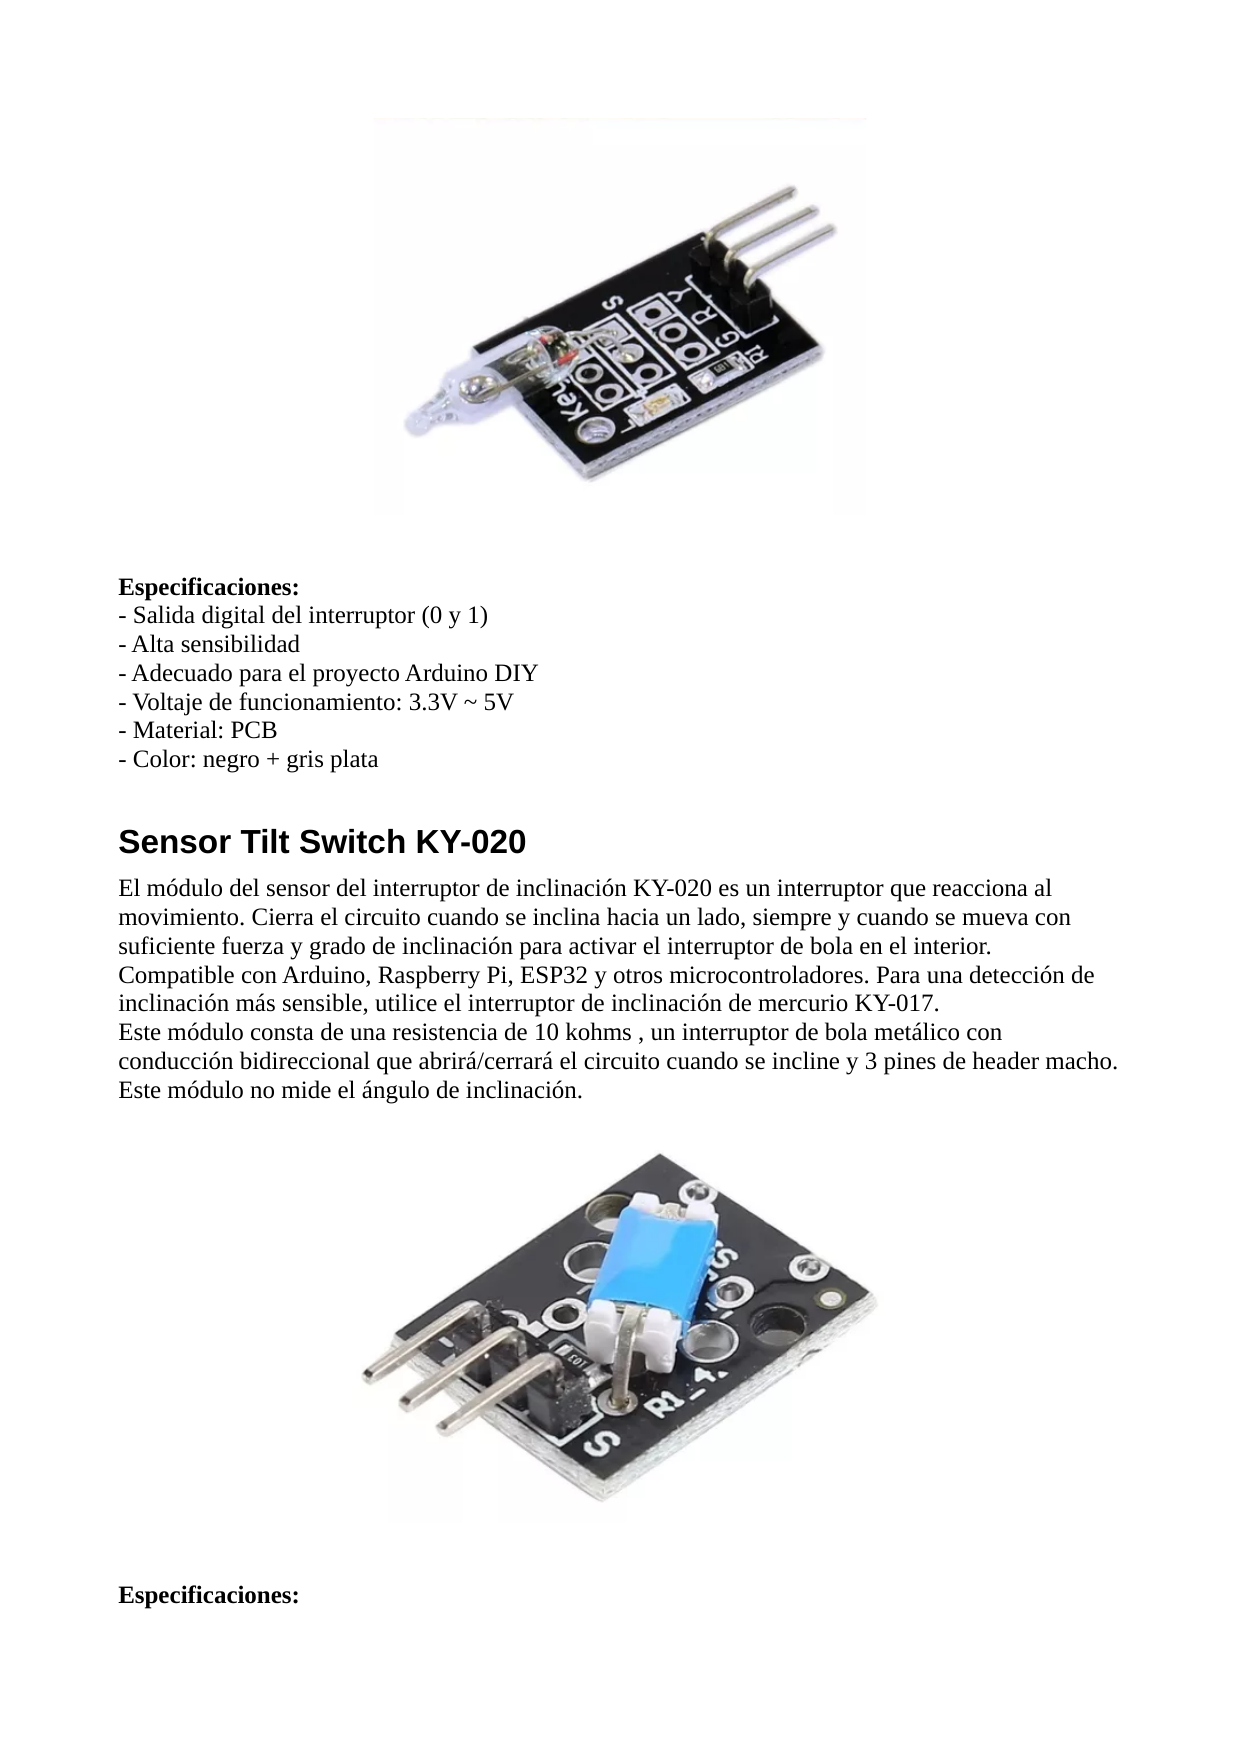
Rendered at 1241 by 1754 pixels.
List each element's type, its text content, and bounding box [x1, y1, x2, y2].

subtitle Sensor Tilt Switch KY-020 [118, 822, 1122, 861]
text Especificaciones: [118, 572, 1122, 600]
text - Adecuado para el proyecto Arduino DIY [118, 658, 1122, 687]
text - Color: negro + gris plata [118, 744, 1122, 773]
text Compatible con Arduino, Raspberry Pi, ESP32 y otros microcontroladores. Para una detección de inclinación más sensible, utilice el interruptor de inclinación de mercurio KY-017. [118, 960, 1122, 1017]
text - Alta sensibilidad [118, 629, 1122, 658]
text - Voltaje de funcionamiento: 3.3V ~ 5V [118, 687, 1122, 715]
text - Material: PCB [118, 715, 1122, 744]
text - Salida digital del interruptor (0 y 1) [118, 600, 1122, 629]
picture [373, 118, 867, 515]
text Este módulo consta de una resistencia de 10 kohms , un interruptor de bola metálico con conducción bidireccional que abrirá/cerrará el circuito cuando se incline y 3 pines de header macho. Este módulo no mide el ángulo de inclinación. [118, 1017, 1122, 1103]
picture [334, 1132, 906, 1523]
text El módulo del sensor del interruptor de inclinación KY-020 es un interruptor que reacciona al movimiento. Cierra el circuito cuando se inclina hacia un lado, siempre y cuando se mueva con suficiente fuerza y grado de inclinación para activar el interruptor de bola en el interior. [118, 873, 1122, 960]
text Especificaciones: [118, 1580, 1122, 1609]
